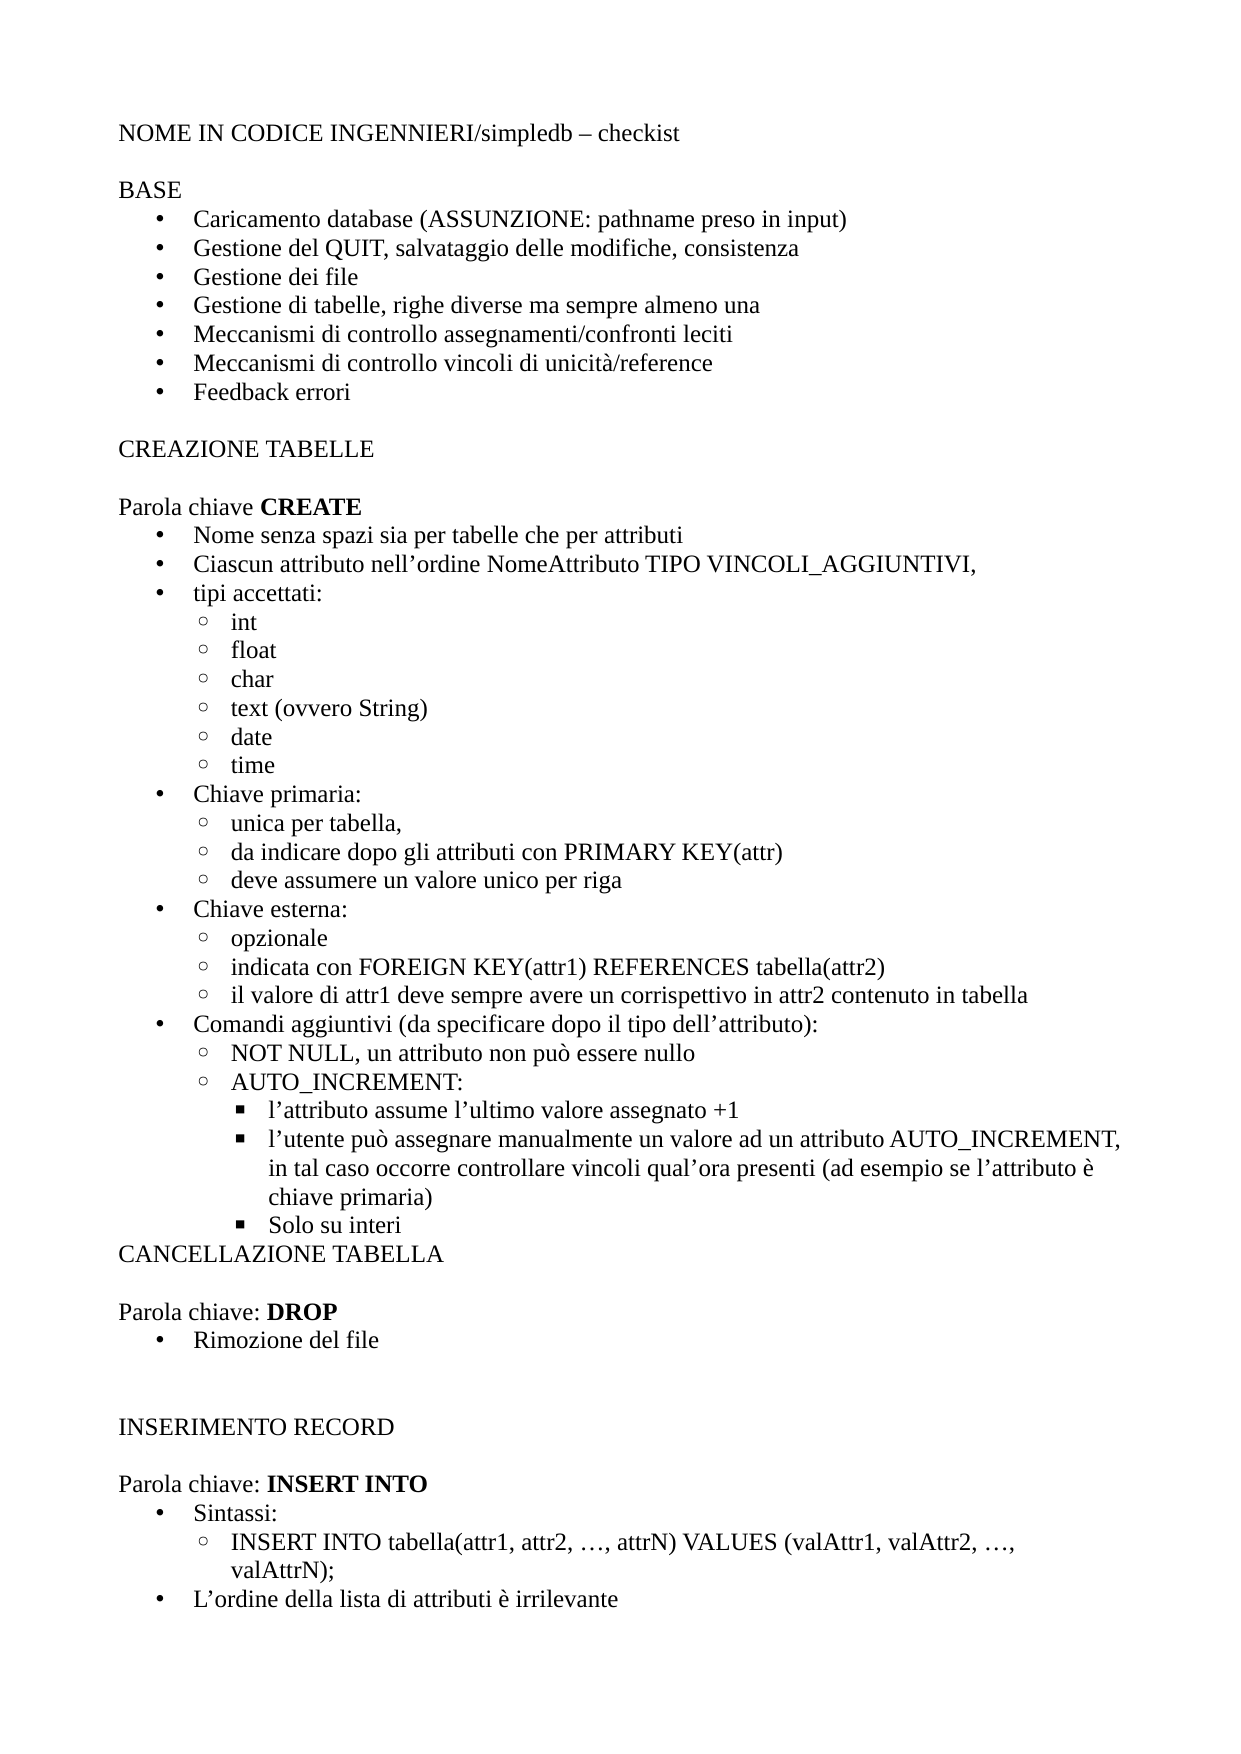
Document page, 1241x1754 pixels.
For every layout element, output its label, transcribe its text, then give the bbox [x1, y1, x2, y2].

list NOT NULL, un attributo non può essere nullo [193, 1038, 1122, 1067]
list Ciascun attributo nell’ordine NomeAttributo TIPO VINCOLI_AGGIUNTIVI, [156, 549, 1122, 578]
list Gestione dei file [156, 262, 1122, 291]
list Sintassi: [156, 1498, 1122, 1527]
text Parola chiave: DROP [118, 1297, 1122, 1326]
list time [193, 751, 1122, 779]
text Parola chiave CREATE [118, 492, 1122, 521]
list tipi accettati: [156, 578, 1122, 607]
list Solo su interi [231, 1211, 1122, 1239]
list Comandi aggiuntivi (da specificare dopo il tipo dell’attributo): [156, 1009, 1122, 1038]
list char [193, 664, 1122, 693]
list Caricamento database (ASSUNZIONE: pathname preso in input) [156, 204, 1122, 233]
list int [193, 607, 1122, 636]
list Meccanismi di controllo vincoli di unicità/reference [156, 348, 1122, 377]
list l’utente può assegnare manualmente un valore ad un attributo AUTO_INCREMENT, in tal caso occorre controllare vincoli qual’ora presenti (ad esempio se l’attributo è chiave primaria) [231, 1124, 1122, 1211]
list il valore di attr1 deve sempre avere un corrispettivo in attr2 contenuto in tabella [193, 981, 1122, 1009]
list Nome senza spazi sia per tabelle che per attributi [156, 521, 1122, 549]
list float [193, 636, 1122, 664]
text INSERIMENTO RECORD [118, 1412, 1122, 1469]
list L’ordine della lista di attributi è irrilevante [156, 1584, 1122, 1613]
list date [193, 722, 1122, 751]
list Chiave esterna: [156, 894, 1122, 923]
list deve assumere un valore unico per riga [193, 866, 1122, 894]
text CANCELLAZIONE TABELLA [118, 1239, 1122, 1268]
list indicata con FOREIGN KEY(attr1) REFERENCES tabella(attr2) [193, 952, 1122, 981]
text NOME IN CODICE INGENNIERI/simpledb – checkist [118, 118, 1122, 147]
list opzionale [193, 923, 1122, 952]
list INSERT INTO tabella(attr1, attr2, …, attrN) VALUES (valAttr1, valAttr2, …, valAttrN); [193, 1527, 1122, 1584]
list Gestione di tabelle, righe diverse ma sempre almeno una [156, 291, 1122, 319]
list unica per tabella, [193, 808, 1122, 837]
list AUTO_INCREMENT: [193, 1067, 1122, 1096]
list Meccanismi di controllo assegnamenti/confronti leciti [156, 319, 1122, 348]
list Feedback errori [156, 377, 1122, 406]
list text (ovvero String) [193, 693, 1122, 722]
list Chiave primaria: [156, 779, 1122, 808]
list Gestione del QUIT, salvataggio delle modifiche, consistenza [156, 233, 1122, 262]
list l’attributo assume l’ultimo valore assegnato +1 [231, 1096, 1122, 1124]
list Rimozione del file [156, 1326, 1122, 1354]
text BASE [118, 176, 1122, 204]
text CREAZIONE TABELLE [118, 434, 1122, 463]
list da indicare dopo gli attributi con PRIMARY KEY(attr) [193, 837, 1122, 866]
text Parola chiave: INSERT INTO [118, 1469, 1122, 1498]
